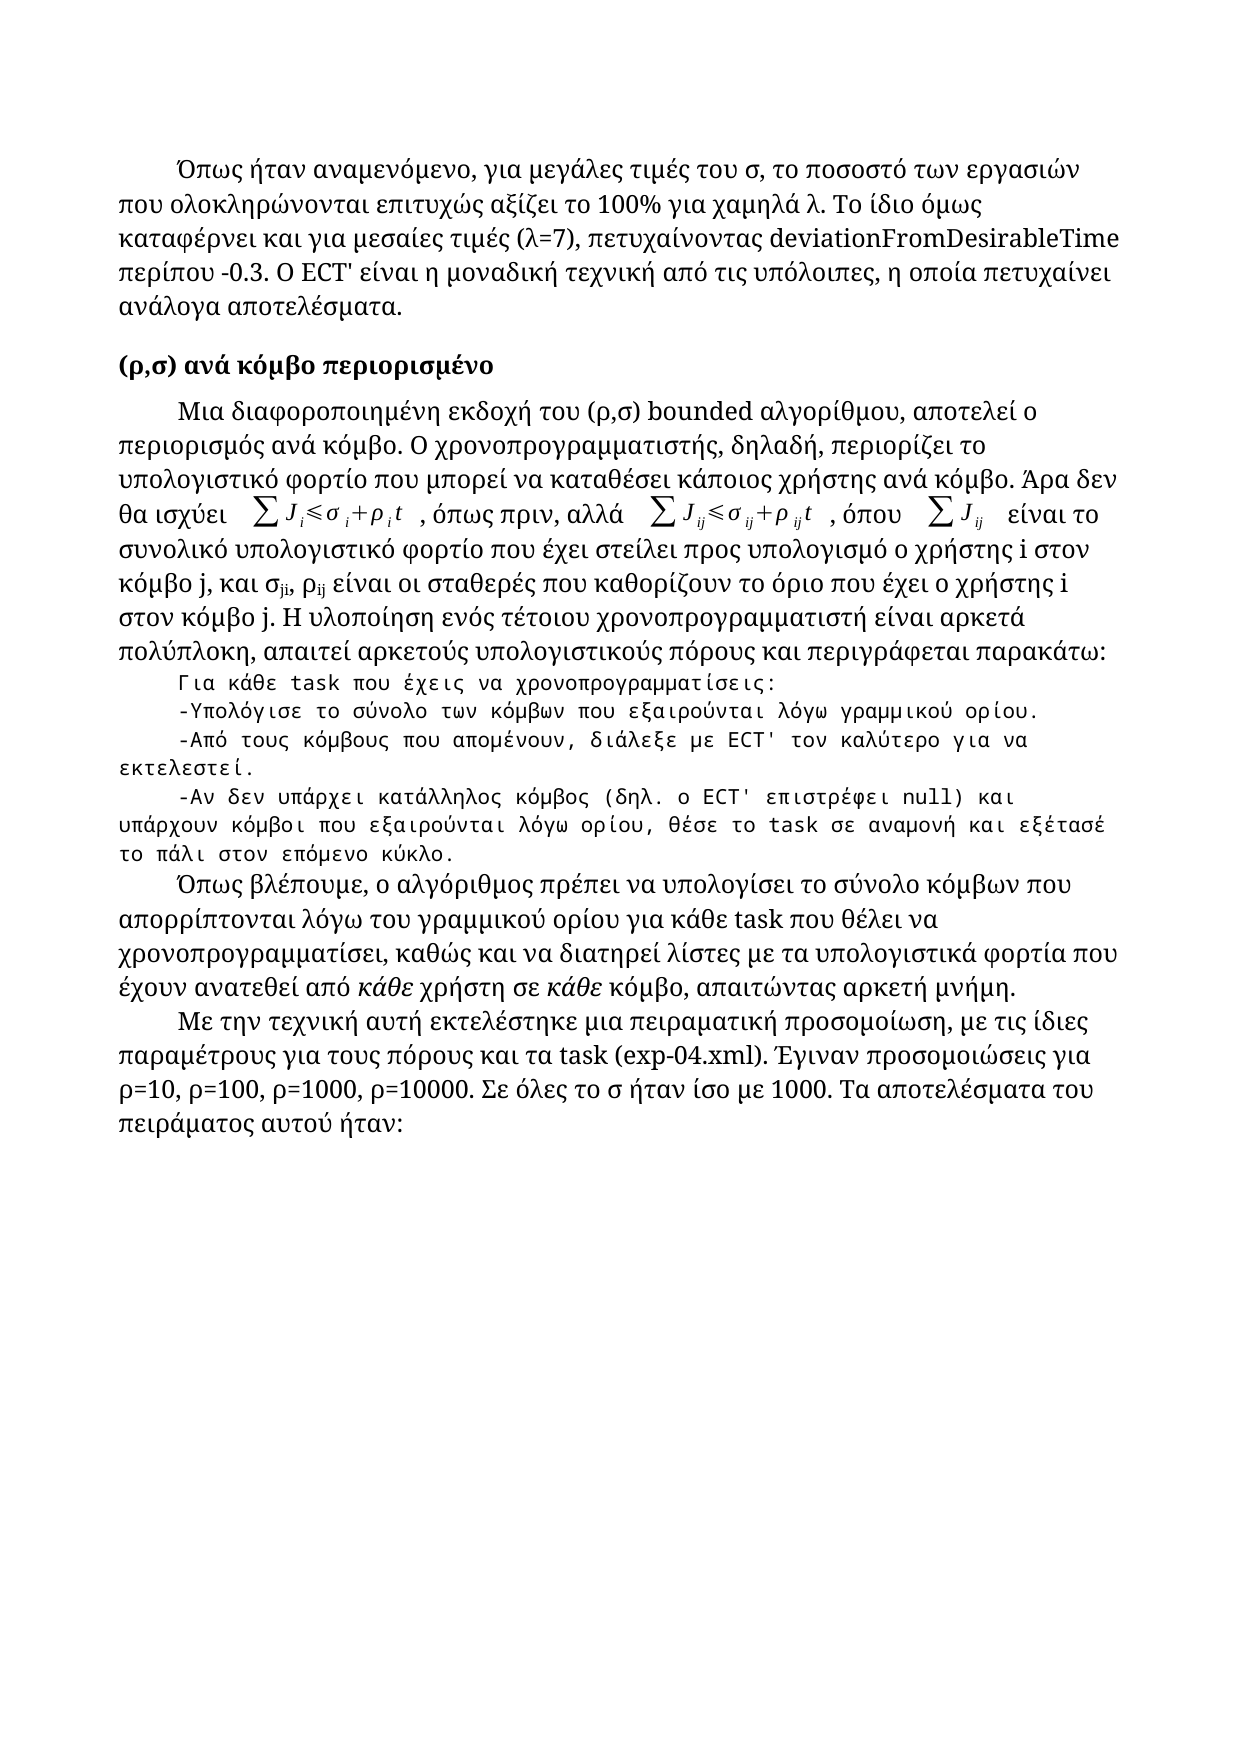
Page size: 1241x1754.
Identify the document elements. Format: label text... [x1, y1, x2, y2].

text -Aν δεν υπάρχει κατάλληλος κόμβος (δηλ. ο ECT' επιστρέφει null) και υπάρχουν κόμβοι που εξαιρούνται λόγω ορίου, θέσε το task σε αναμονή και εξέτασέ το πάλι στον επόμενο κύκλο. [118, 782, 1122, 867]
text Για κάθε task που έχεις να χρονοπρογραμματίσεις: [118, 668, 1122, 697]
text Με την τεχνική αυτή εκτελέστηκε μια πειραματική προσομοίωση, με τις ίδιες παραμέτρους για τους πόρους και τα task (exp-04.xml). Έγιναν προσομοιώσεις για ρ=10, ρ=100, ρ=1000, ρ=10000. Σε όλες το σ ήταν ίσο με 1000. Τα αποτελέσματα του πειράματος αυτού ήταν: [118, 1003, 1122, 1140]
text -Υπολόγισε το σύνολο των κόμβων που εξαιρούνται λόγω γραμμικού ορίου. [118, 697, 1122, 725]
subtitle (ρ,σ) ανά κόμβο περιορισμένο [118, 347, 1122, 381]
text Όπως ήταν αναμενόμενο, για μεγάλες τιμές του σ, το ποσοστό των εργασιών που ολοκληρώνονται επιτυχώς αξίζει το 100% για χαμηλά λ. Το ίδιο όμως καταφέρνει και για μεσαίες τιμές (λ=7), πετυχαίνοντας deviationFromDesirableTime περίπου -0.3. Ο ECT' είναι η μοναδική τεχνική από τις υπόλοιπες, η οποία πετυχαίνει ανάλογα αποτελέσματα. [118, 152, 1122, 322]
text Μια διαφοροποιημένη εκδοχή του (ρ,σ) bounded αλγορίθμου, αποτελεί ο περιορισμός ανά κόμβο. Ο χρονοπρογραμματιστής, δηλαδή, περιορίζει το υπολογιστικό φορτίο που μπορεί να καταθέσει κάποιος χρήστης ανά κόμβο. Άρα δεν θα ισχύει , όπως πριν, αλλά , όπου είναι το συνολικό υπολογιστικό φορτίο που έχει στείλει προς υπολογισμό ο χρήστης i στον κόμβο j, και σji, ρij είναι οι σταθερές που καθορίζουν το όριο που έχει ο χρήστης i στον κόμβο j. Η υλοποίηση ενός τέτοιου χρονοπρογραμματιστή είναι αρκετά πολύπλοκη, απαιτεί αρκετούς υπολογιστικούς πόρους και περιγράφεται παρακάτω: [118, 394, 1122, 668]
text -Από τους κόμβους που απομένουν, διάλεξε με ECT' τον καλύτερο για να εκτελεστεί. [118, 725, 1122, 782]
text Όπως βλέπουμε, ο αλγόριθμος πρέπει να υπολογίσει το σύνολο κόμβων που απορρίπτονται λόγω του γραμμικού ορίου για κάθε task που θέλει να χρονοπρογραμματίσει, καθώς και να διατηρεί λίστες με τα υπολογιστικά φορτία που έχουν ανατεθεί από κάθε χρήστη σε κάθε κόμβο, απαιτώντας αρκετή μνήμη. [118, 867, 1122, 1003]
